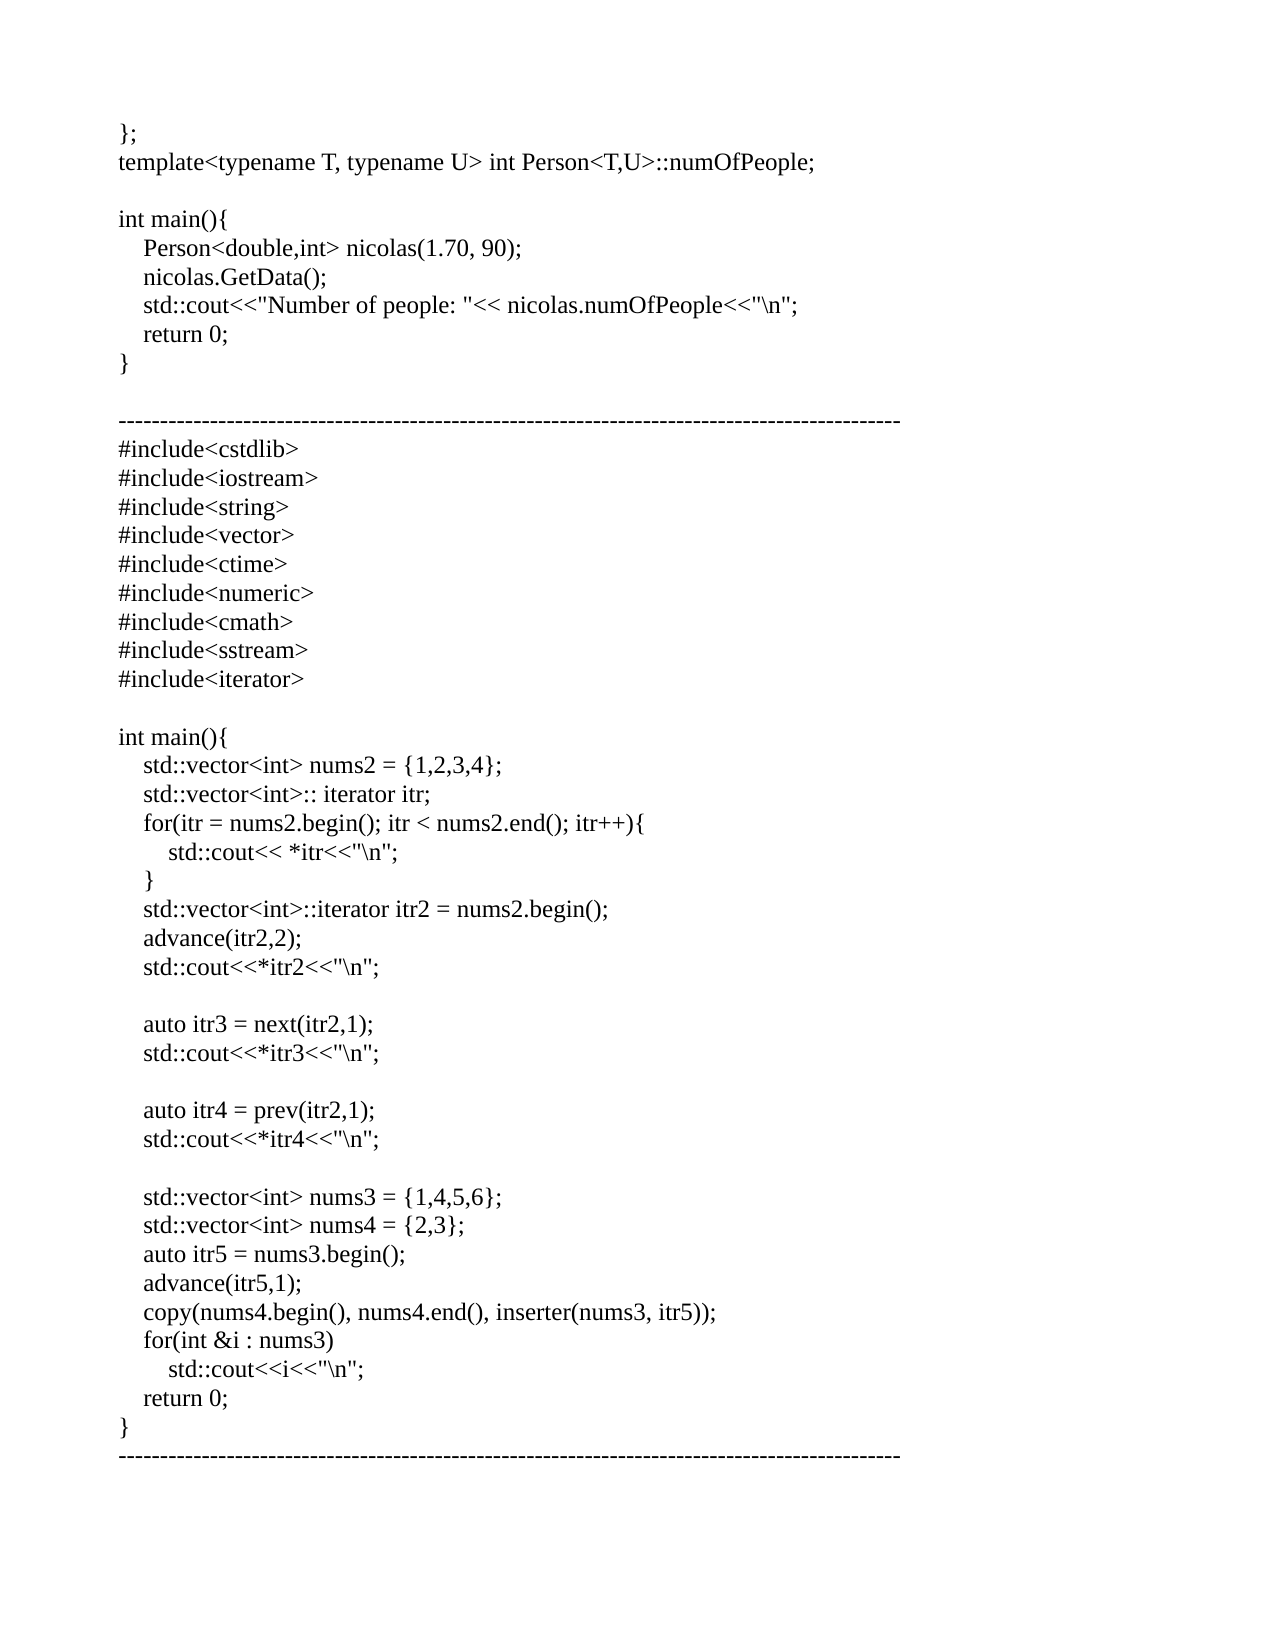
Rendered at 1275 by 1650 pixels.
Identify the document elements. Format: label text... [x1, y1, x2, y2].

text std::cout<<*itr2<<"\n"; [118, 952, 1157, 981]
text Person<double,int> nicolas(1.70, 90); [118, 233, 1157, 262]
text std::cout<<*itr4<<"\n"; [118, 1124, 1157, 1153]
text std::vector<int> nums2 = {1,2,3,4}; [118, 751, 1157, 779]
text ---------------------------------------------------------------------------------------------- [118, 406, 1157, 434]
text std::vector<int>:: iterator itr; [118, 779, 1157, 808]
text #include<sstream> [118, 636, 1157, 664]
text copy(nums4.begin(), nums4.end(), inserter(nums3, itr5)); [118, 1297, 1157, 1326]
text std::cout<<i<<"\n"; [118, 1354, 1157, 1383]
text for(int &i : nums3) [118, 1326, 1157, 1354]
text #include<ctime> [118, 549, 1157, 578]
text int main(){ [118, 722, 1157, 751]
text ---------------------------------------------------------------------------------------------- [118, 1441, 1157, 1469]
text std::vector<int>::iterator itr2 = nums2.begin(); [118, 894, 1157, 923]
text auto itr3 = next(itr2,1); [118, 1009, 1157, 1038]
text #include<iterator> [118, 664, 1157, 693]
text for(itr = nums2.begin(); itr < nums2.end(); itr++){ [118, 808, 1157, 837]
text advance(itr2,2); [118, 923, 1157, 952]
text advance(itr5,1); [118, 1268, 1157, 1297]
text std::cout<<*itr3<<"\n"; [118, 1038, 1157, 1067]
text #include<vector> [118, 521, 1157, 549]
text return 0; [118, 1383, 1157, 1412]
text #include<string> [118, 492, 1157, 521]
text std::vector<int> nums4 = {2,3}; [118, 1211, 1157, 1239]
text return 0; [118, 319, 1157, 348]
text std::cout<< *itr<<"\n"; [118, 837, 1157, 866]
text #include<numeric> [118, 578, 1157, 607]
text }; [118, 118, 1157, 147]
text auto itr4 = prev(itr2,1); [118, 1096, 1157, 1124]
text #include<iostream> [118, 463, 1157, 492]
text } [118, 348, 1157, 377]
text auto itr5 = nums3.begin(); [118, 1239, 1157, 1268]
text #include<cstdlib> [118, 434, 1157, 463]
text std::cout<<"Number of people: "<< nicolas.numOfPeople<<"\n"; [118, 291, 1157, 319]
text std::vector<int> nums3 = {1,4,5,6}; [118, 1182, 1157, 1211]
text #include<cmath> [118, 607, 1157, 636]
text template<typename T, typename U> int Person<T,U>::numOfPeople; [118, 147, 1157, 176]
text } [118, 866, 1157, 894]
text int main(){ [118, 204, 1157, 233]
text } [118, 1412, 1157, 1441]
text nicolas.GetData(); [118, 262, 1157, 291]
